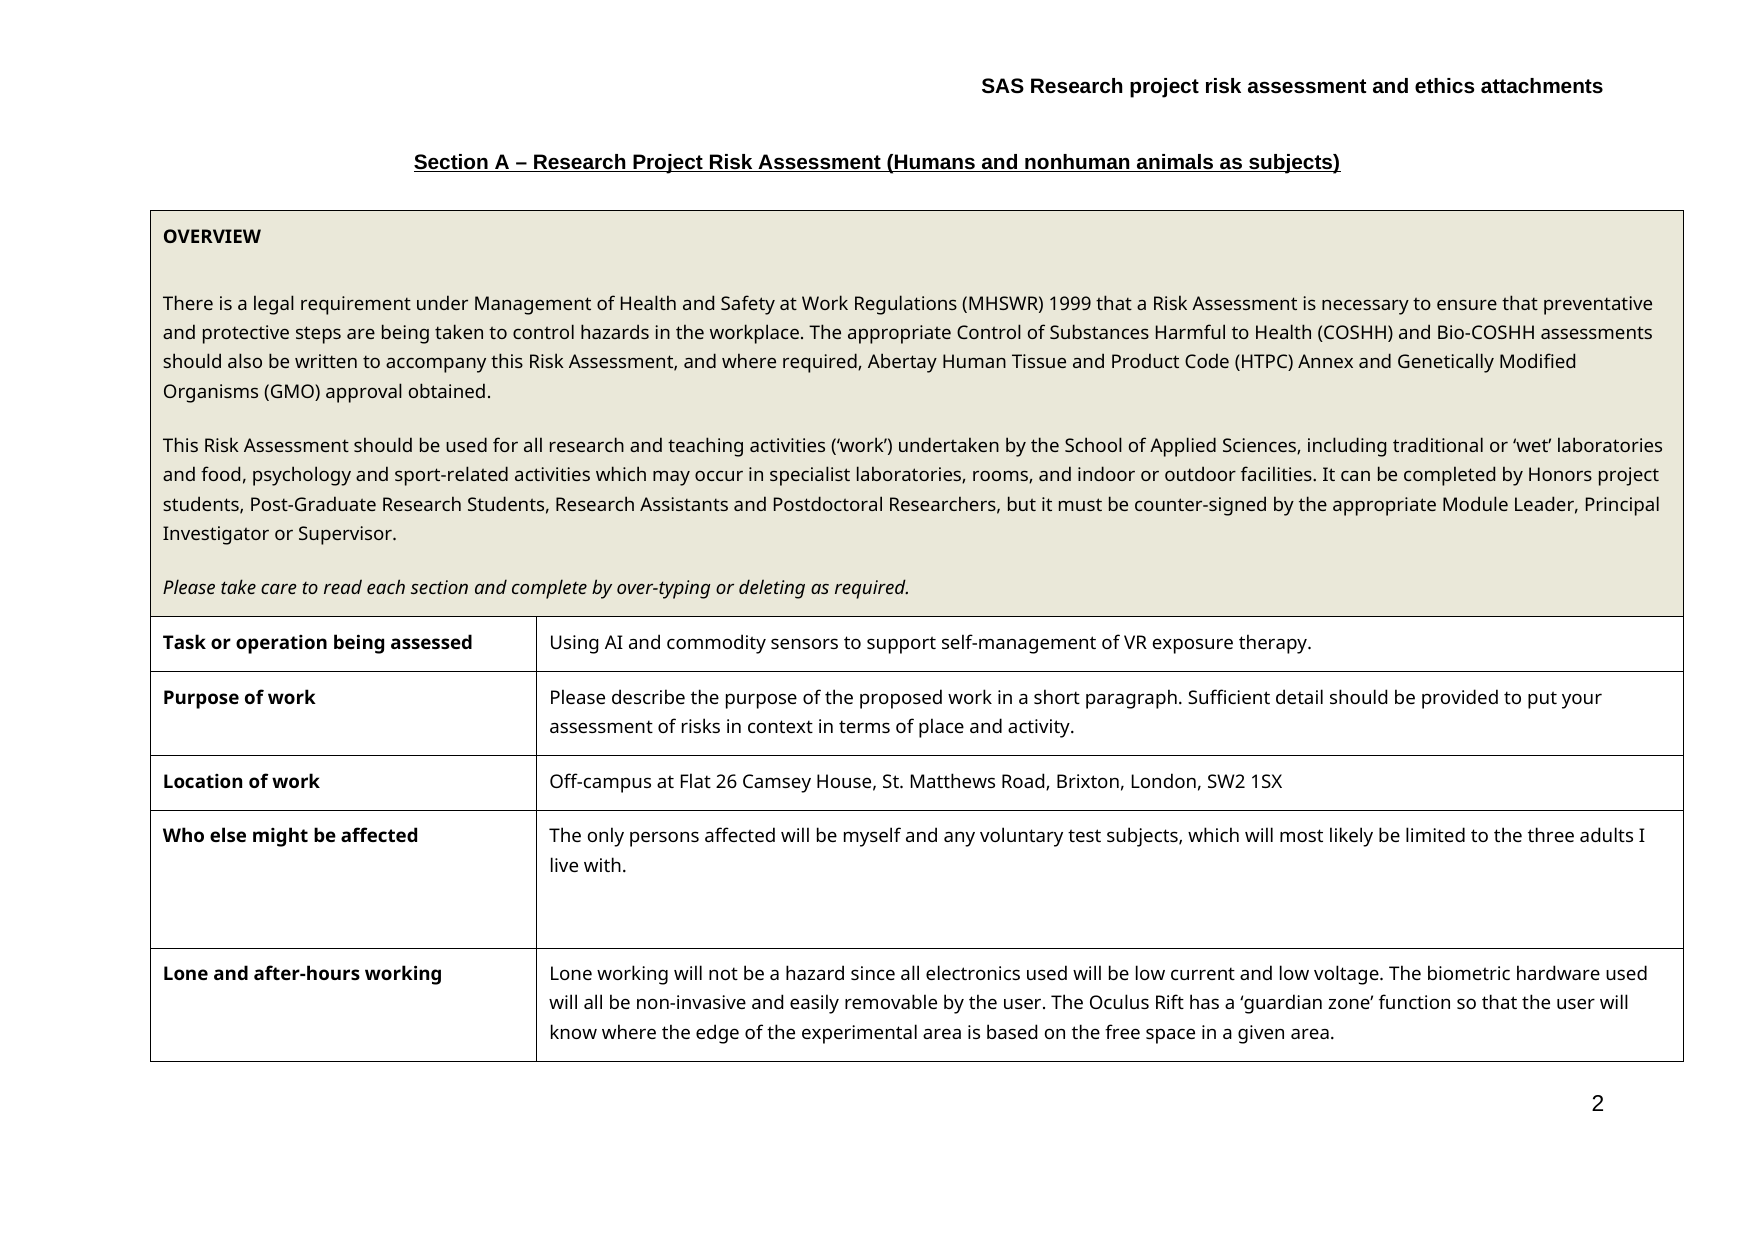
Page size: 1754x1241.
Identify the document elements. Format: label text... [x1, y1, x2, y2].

table_header OVERVIEW There is a legal requirement under Management of Health and Safety at Work Regulations (MHSWR) 1999 that a Risk Assessment is necessary to ensure that preventative and protective steps are being taken to control hazards in the workplace. The appropriate Control of Substances Harmful to Health (COSHH) and Bio-COSHH assessments should also be written to accompany this Risk Assessment, and where required, Abertay Human Tissue and Product Code (HTPC) Annex and Genetically Modified Organisms (GMO) approval obtained. This Risk Assessment should be used for all research and teaching activities (‘work’) undertaken by the School of Applied Sciences, including traditional or ‘wet’ laboratories and food, psychology and sport-related activities which may occur in specialist laboratories, rooms, and indoor or outdoor facilities. It can be completed by Honors project students, Post-Graduate Research Students, Research Assistants and Postdoctoral Researchers, but it must be counter-signed by the appropriate Module Leader, Principal Investigator or Supervisor. Please take care to read each section and complete by over-typing or deleting as required. [151, 211, 1683, 616]
table_cell Purpose of work [151, 672, 536, 755]
table_cell Task or operation being assessed [151, 617, 536, 671]
table_cell Off-campus at Flat 26 Camsey House, St. Matthews Road, Brixton, London, SW2 1SX [537, 756, 1683, 809]
table_cell Please describe the purpose of the proposed work in a short paragraph. Sufficient detail should be provided to put your assessment of risks in context in terms of place and activity. [537, 672, 1683, 755]
table_cell The only persons affected will be myself and any voluntary test subjects, which will most likely be limited to the three adults I live with. [537, 811, 1683, 947]
table_cell Lone working will not be a hazard since all electronics used will be low current and low voltage. The biometric hardware used will all be non-invasive and easily removable by the user. The Oculus Rift has a ‘guardian zone’ function so that the user will know where the edge of the experimental area is based on the free space in a given area. [537, 949, 1683, 1061]
table_cell Lone and after-hours working [151, 949, 536, 1061]
table_cell Location of work [151, 756, 536, 809]
text Section A – Research Project Risk Assessment (Humans and nonhuman animals as subjects) [150, 150, 1604, 174]
table_cell Using AI and commodity sensors to support self-management of VR exposure therapy. [537, 617, 1683, 671]
table_cell Who else might be affected [151, 811, 536, 947]
